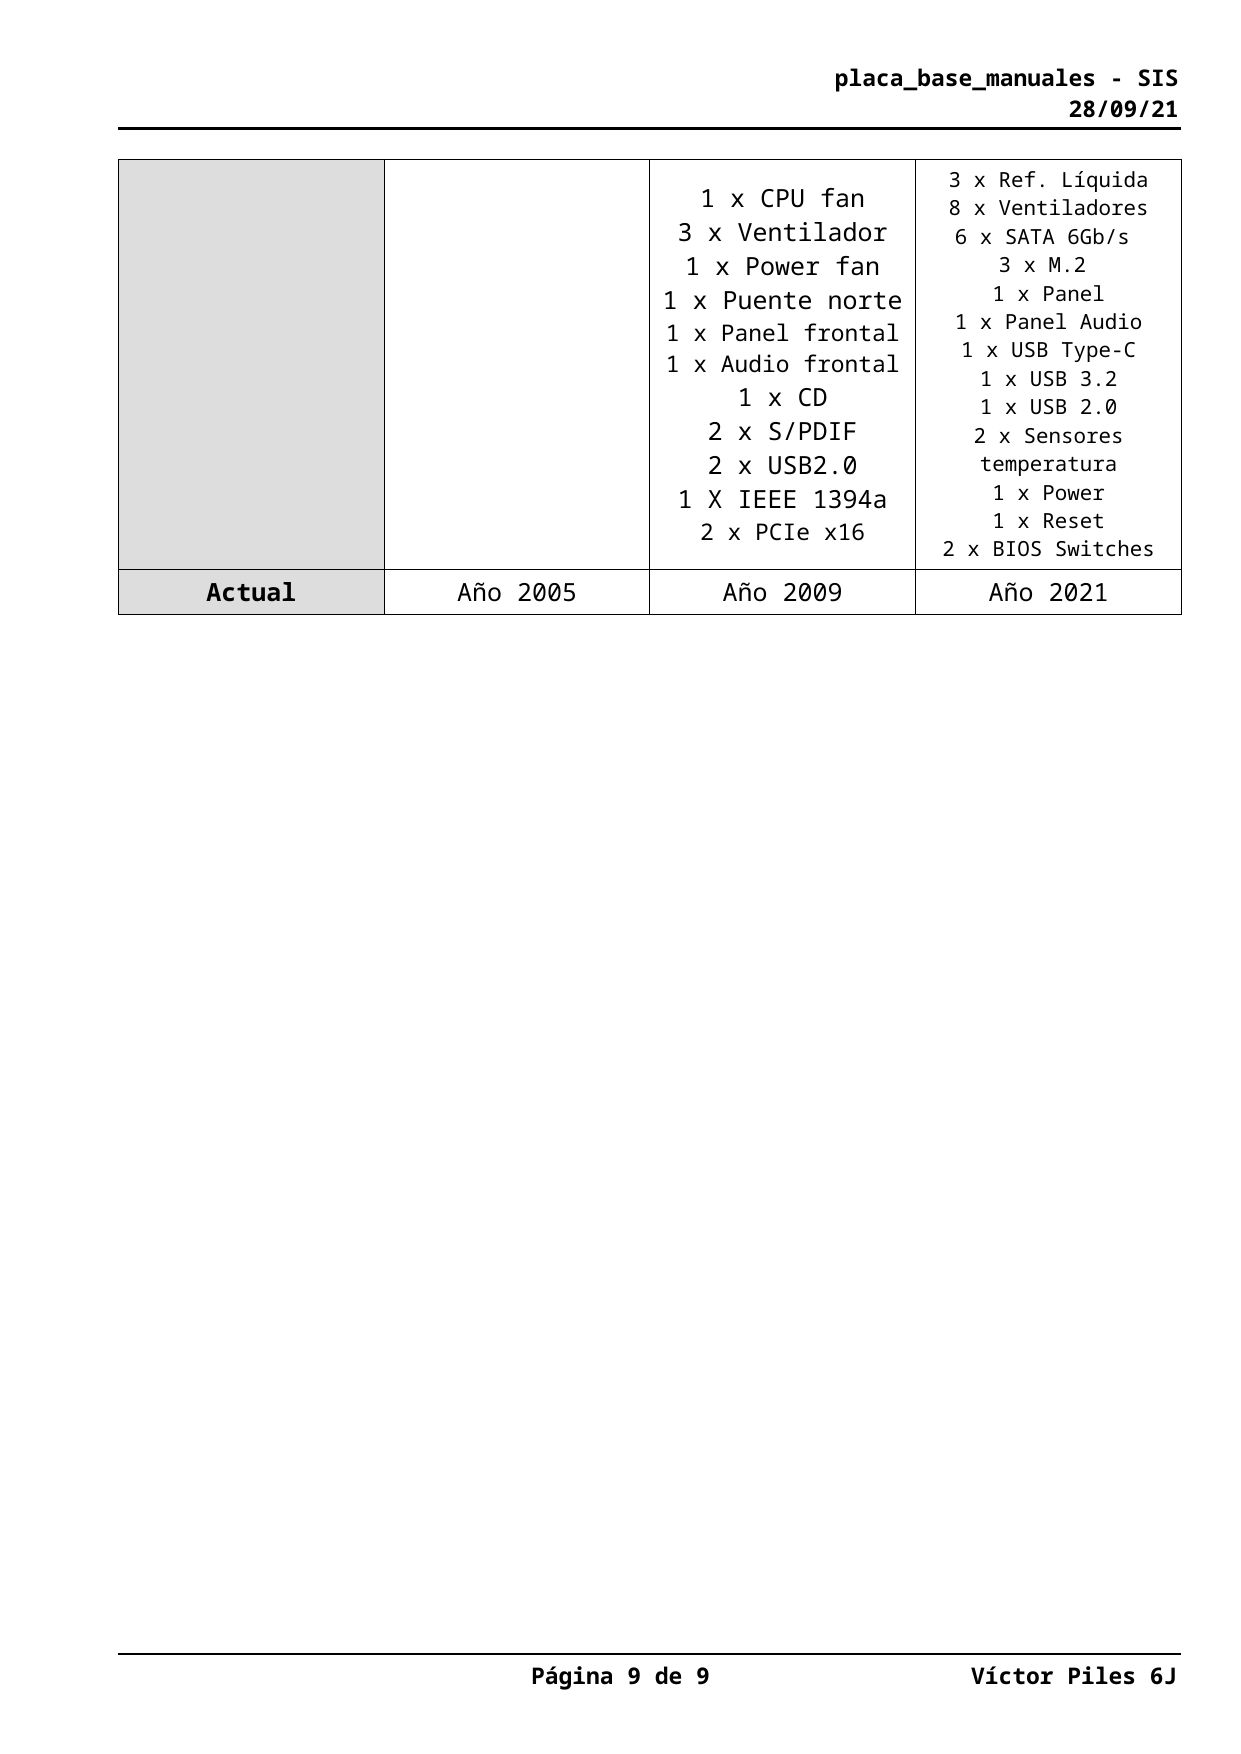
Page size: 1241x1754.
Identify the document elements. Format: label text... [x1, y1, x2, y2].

table_cell 1 x CPU fan 3 x Ventilador 1 x Power fan 1 x Puente norte 1 x Panel frontal 1 x Audio frontal 1 x CD 2 x S/PDIF 2 x USB2.0 1 X IEEE 1394a 2 x PCIe x16 [650, 160, 915, 569]
table_cell Año 2005 [385, 570, 649, 614]
table_cell 3 x Ref. Líquida 8 x Ventiladores 6 x SATA 6Gb/s 3 x M.2 1 x Panel 1 x Panel Audio 1 x USB Type-C 1 x USB 3.2 1 x USB 2.0 2 x Sensores temperatura 1 x Power 1 x Reset 2 x BIOS Switches [916, 160, 1181, 569]
table_cell [119, 160, 384, 569]
table_cell [385, 160, 649, 569]
table_cell Año 2009 [650, 570, 915, 614]
table_cell Año 2021 [916, 570, 1181, 614]
table_cell Actual [119, 570, 384, 614]
